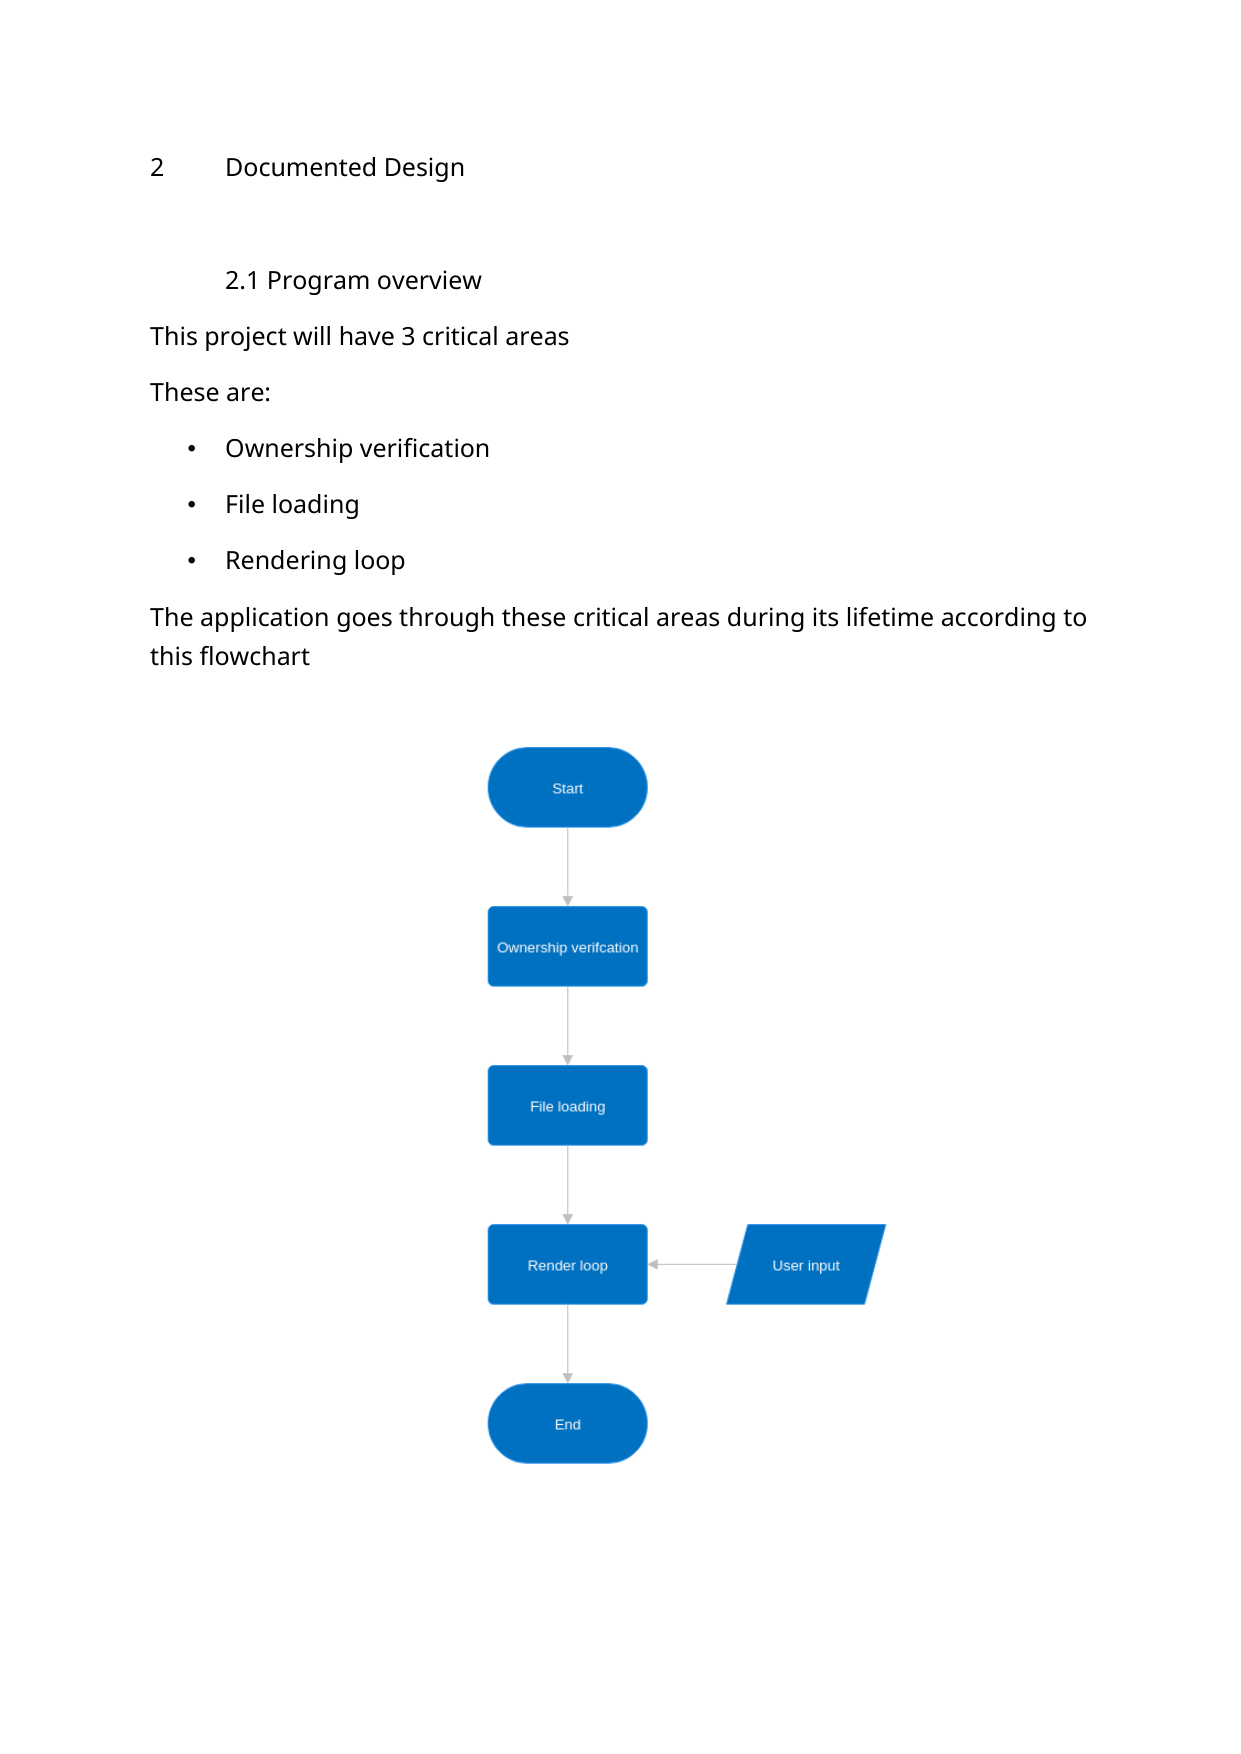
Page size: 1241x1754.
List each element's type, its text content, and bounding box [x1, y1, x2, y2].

text 2.1 Program overview [150, 262, 1090, 296]
text This project will have 3 critical areas [150, 318, 1090, 352]
picture [320, 726, 937, 1477]
list Ownership verification [187, 431, 1090, 465]
text These are: [150, 374, 1090, 409]
list File loading [187, 487, 1090, 521]
list Rendering loop [187, 543, 1090, 577]
text The application goes through these critical areas during its lifetime according to this flowchart [150, 599, 1090, 673]
text 2 Documented Design [150, 150, 1090, 184]
